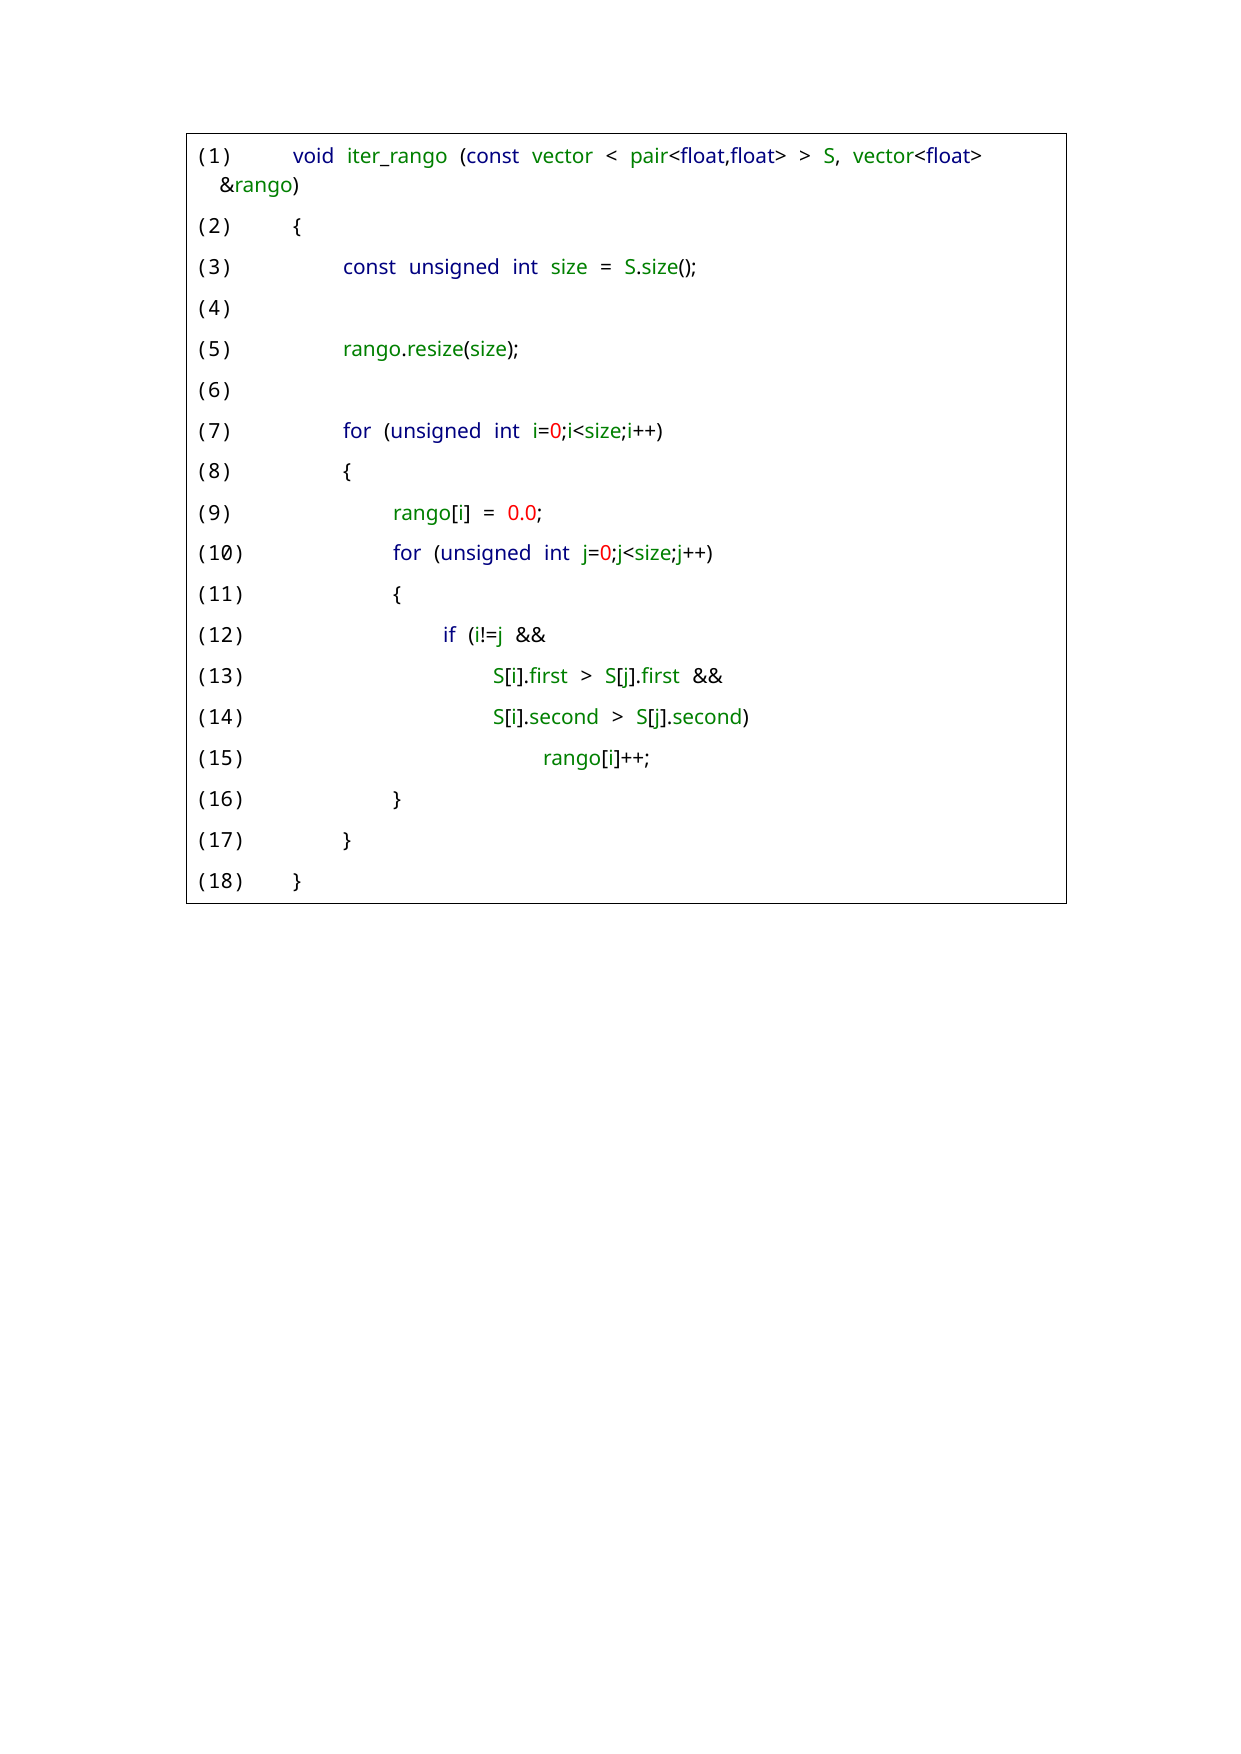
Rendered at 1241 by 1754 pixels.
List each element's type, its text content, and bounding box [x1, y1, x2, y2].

list void iter_rango (const vector < pair<float,float> > S, vector<float> &rango) [195, 142, 1057, 198]
list rango[i] = 0.0; [195, 498, 1057, 526]
list { [195, 457, 1057, 485]
list if (i!=j && [195, 620, 1057, 649]
list } [195, 784, 1057, 813]
list for (unsigned int i=0;i<size;i++) [195, 416, 1057, 444]
list } [195, 825, 1057, 853]
list { [195, 211, 1057, 239]
list { [195, 579, 1057, 608]
list S[i].first > S[j].first && [195, 661, 1057, 690]
list rango.resize(size); [195, 334, 1057, 362]
list for (unsigned int j=0;j<size;j++) [195, 538, 1057, 567]
list const unsigned int size = S.size(); [195, 252, 1057, 280]
list rango[i]++; [195, 743, 1057, 772]
list S[i].second > S[j].second) [195, 702, 1057, 731]
list } [195, 866, 1057, 894]
